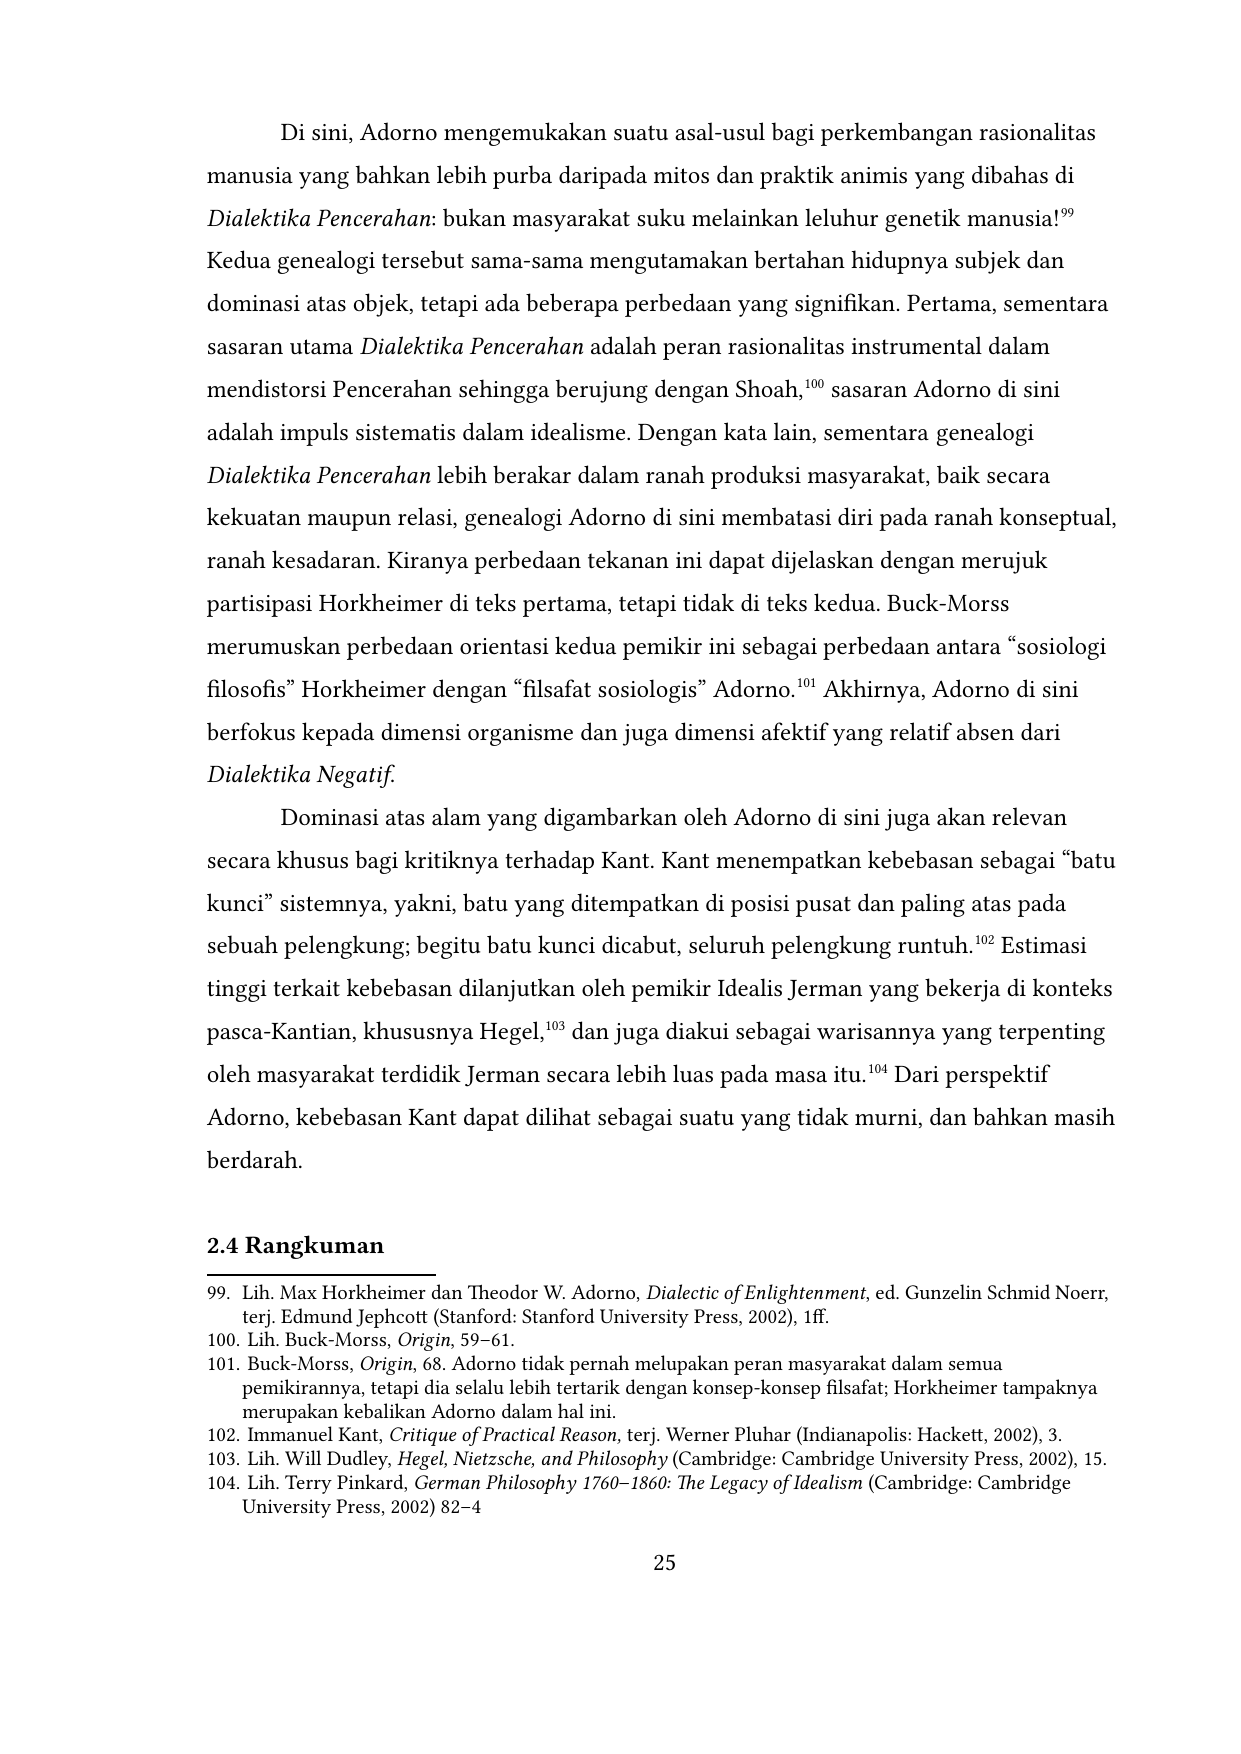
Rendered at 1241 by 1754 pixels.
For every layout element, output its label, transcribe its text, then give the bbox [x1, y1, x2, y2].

text Lih. Terry Pinkard, German Philosophy 1760–1860: The Legacy of Idealism (Cambridge: Cambridge University Press, 2002) 82–4 [207, 1471, 1122, 1518]
text Lih. Will Dudley, Hegel, Nietzsche, and Philosophy (Cambridge: Cambridge University Press, 2002), 15. [207, 1447, 1122, 1471]
text Lih. Buck-Morss, Origin, 59–61. [207, 1328, 1122, 1352]
text Immanuel Kant, Critique of Practical Reason, terj. Werner Pluhar (Indianapolis: Hackett, 2002), 3. [207, 1423, 1122, 1447]
text Lih. Max Horkheimer dan Theodor W. Adorno, Dialectic of Enlightenment, ed. Gunzelin Schmid Noerr, terj. Edmund Jephcott (Stanford: Stanford University Press, 2002), 1ff. [207, 1281, 1122, 1328]
text Dominasi atas alam yang digambarkan oleh Adorno di sini juga akan relevan secara khusus bagi kritiknya terhadap Kant. Kant menempatkan kebebasan sebagai “batu kunci” sistemnya, yakni, batu yang ditempatkan di posisi pusat dan paling atas pada sebuah pelengkung; begitu batu kunci dicabut, seluruh pelengkung runtuh. Estimasi tinggi terkait kebebasan dilanjutkan oleh pemikir Idealis Jerman yang bekerja di konteks pasca-Kantian, khususnya Hegel, dan juga diakui sebagai warisannya yang terpenting oleh masyarakat terdidik Jerman secara lebih luas pada masa itu. Dari perspektif Adorno, kebebasan Kant dapat dilihat sebagai suatu yang tidak murni, dan bahkan masih berdarah. [207, 803, 1122, 1174]
text 2.4 Rangkuman [207, 1231, 1122, 1260]
text Buck-Morss, Origin, 68. Adorno tidak pernah melupakan peran masyarakat dalam semua pemikirannya, tetapi dia selalu lebih tertarik dengan konsep-konsep filsafat; Horkheimer tampaknya merupakan kebalikan Adorno dalam hal ini. [207, 1352, 1122, 1423]
text Di sini, Adorno mengemukakan suatu asal-usul bagi perkembangan rasionalitas manusia yang bahkan lebih purba daripada mitos dan praktik animis yang dibahas di Dialektika Pencerahan: bukan masyarakat suku melainkan leluhur genetik manusia! Kedua genealogi tersebut sama-sama mengutamakan bertahan hidupnya subjek dan dominasi atas objek, tetapi ada beberapa perbedaan yang signifikan. Pertama, sementara sasaran utama Dialektika Pencerahan adalah peran rasionalitas instrumental dalam mendistorsi Pencerahan sehingga berujung dengan Shoah, sasaran Adorno di sini adalah impuls sistematis dalam idealisme. Dengan kata lain, sementara genealogi Dialektika Pencerahan lebih berakar dalam ranah produksi masyarakat, baik secara kekuatan maupun relasi, genealogi Adorno di sini membatasi diri pada ranah konseptual, ranah kesadaran. Kiranya perbedaan tekanan ini dapat dijelaskan dengan merujuk partisipasi Horkheimer di teks pertama, tetapi tidak di teks kedua. Buck-Morss merumuskan perbedaan orientasi kedua pemikir ini sebagai perbedaan antara “sosiologi filosofis” Horkheimer dengan “filsafat sosiologis” Adorno. Akhirnya, Adorno di sini berfokus kepada dimensi organisme dan juga dimensi afektif yang relatif absen dari Dialektika Negatif. [207, 118, 1122, 789]
